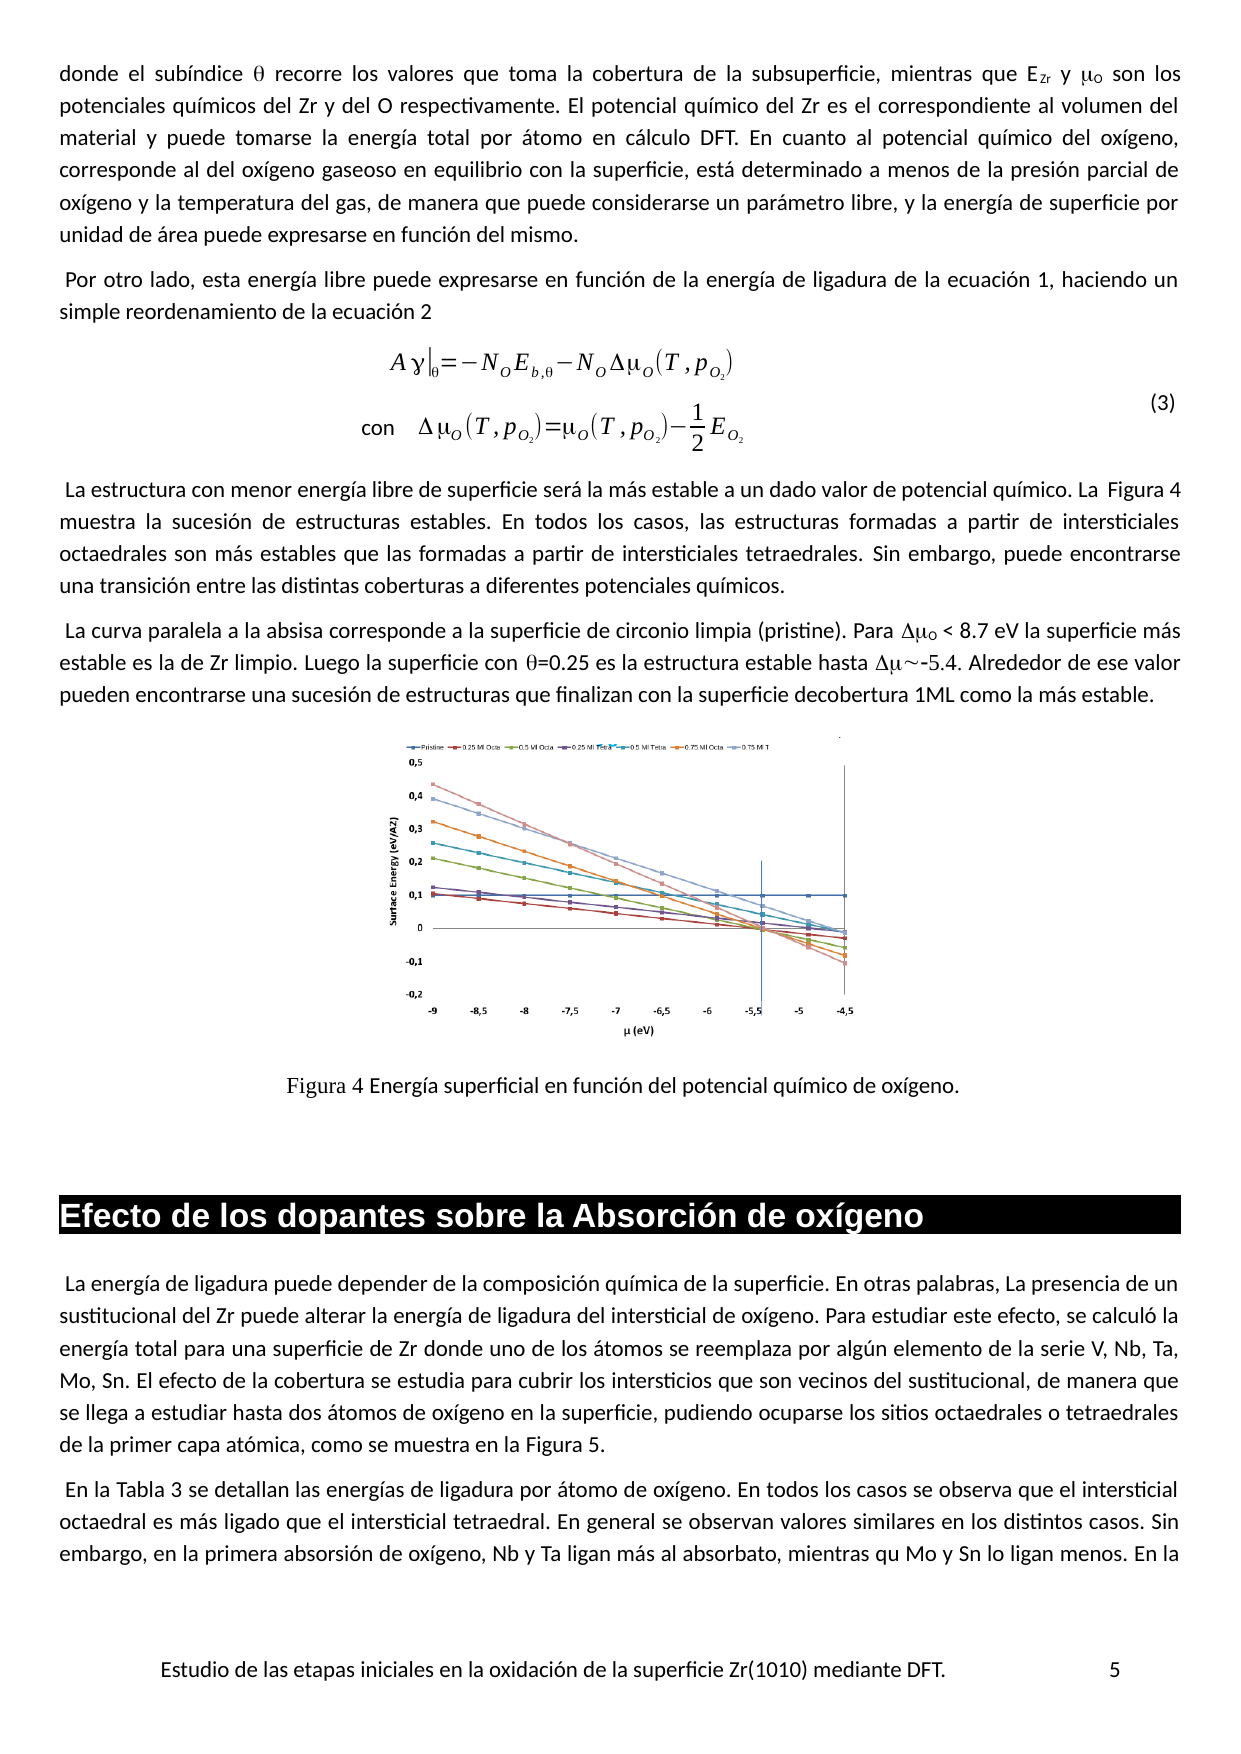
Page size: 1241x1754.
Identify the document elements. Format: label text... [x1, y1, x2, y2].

table_header (3) [1056, 342, 1181, 475]
text La energía de ligadura puede depender de la composición química de la superficie. En otras palabras, La presencia de un sustitucional del Zr puede alterar la energía de ligadura del intersticial de oxígeno. Para estudiar este efecto, se calculó la energía total para una superficie de Zr donde uno de los átomos se reemplaza por algún elemento de la serie V, Nb, Ta, Mo, Sn. El efecto de la cobertura se estudia para cubrir los intersticios que son vecinos del sustitucional, de manera que se llega a estudiar hasta dos átomos de oxígeno en la superficie, pudiendo ocuparse los sitios octaedrales o tetraedrales de la primer capa atómica, como se muestra en la Figura 5. [59, 1269, 1181, 1458]
text La curva paralela a la absisa corresponde a la superficie de circonio limpia (pristine). Para ΔμO < 8.7 eV la superficie más estable es la de Zr limpio. Luego la superficie con θ=0.25 es la estructura estable hasta Δμ~-5.4. Alrededor de ese valor pueden encontrarse una sucesión de estructuras que finalizan con la superficie decobertura 1ML como la más estable. [59, 616, 1181, 708]
text En la Tabla 3 se detallan las energías de ligadura por átomo de oxígeno. En todos los casos se observa que el intersticial octaedral es más ligado que el intersticial tetraedral. En general se observan valores similares en los distintos casos. Sin embargo, en la primera absorsión de oxígeno, Nb y Ta ligan más al absorbato, mientras qu Mo y Sn lo ligan menos. En la [59, 1475, 1181, 1567]
text Figura 4 Energía superficial en función del potencial químico de oxígeno. [65, 1071, 1187, 1099]
text La estructura con menor energía libre de superficie será la más estable a un dado valor de potencial químico. La Figura 4 muestra la sucesión de estructuras estables. En todos los casos, las estructuras formadas a partir de intersticiales octaedrales son más estables que las formadas a partir de intersticiales tetraedrales. Sin embargo, puede encontrarse una transición entre las distintas coberturas a diferentes potenciales químicos. [59, 475, 1181, 599]
table_header con [59, 342, 1056, 475]
text donde el subíndice θ recorre los valores que toma la cobertura de la subsuperficie, mientras que EZr y μO son los potenciales químicos del Zr y del O respectivamente. El potencial químico del Zr es el correspondiente al volumen del material y puede tomarse la energía total por átomo en cálculo DFT. En cuanto al potencial químico del oxígeno, corresponde al del oxígeno gaseoso en equilibrio con la superficie, está determinado a menos de la presión parcial de oxígeno y la temperatura del gas, de manera que puede considerarse un parámetro libre, y la energía de superficie por unidad de área puede expresarse en función del mismo. [59, 59, 1181, 248]
subtitle Efecto de los dopantes sobre la Absorción de oxígeno [59, 1195, 1181, 1234]
text Por otro lado, esta energía libre puede expresarse en función de la energía de ligadura de la ecuación 1, haciendo un simple reordenamiento de la ecuación 2 [59, 265, 1181, 325]
picture [389, 737, 863, 1046]
